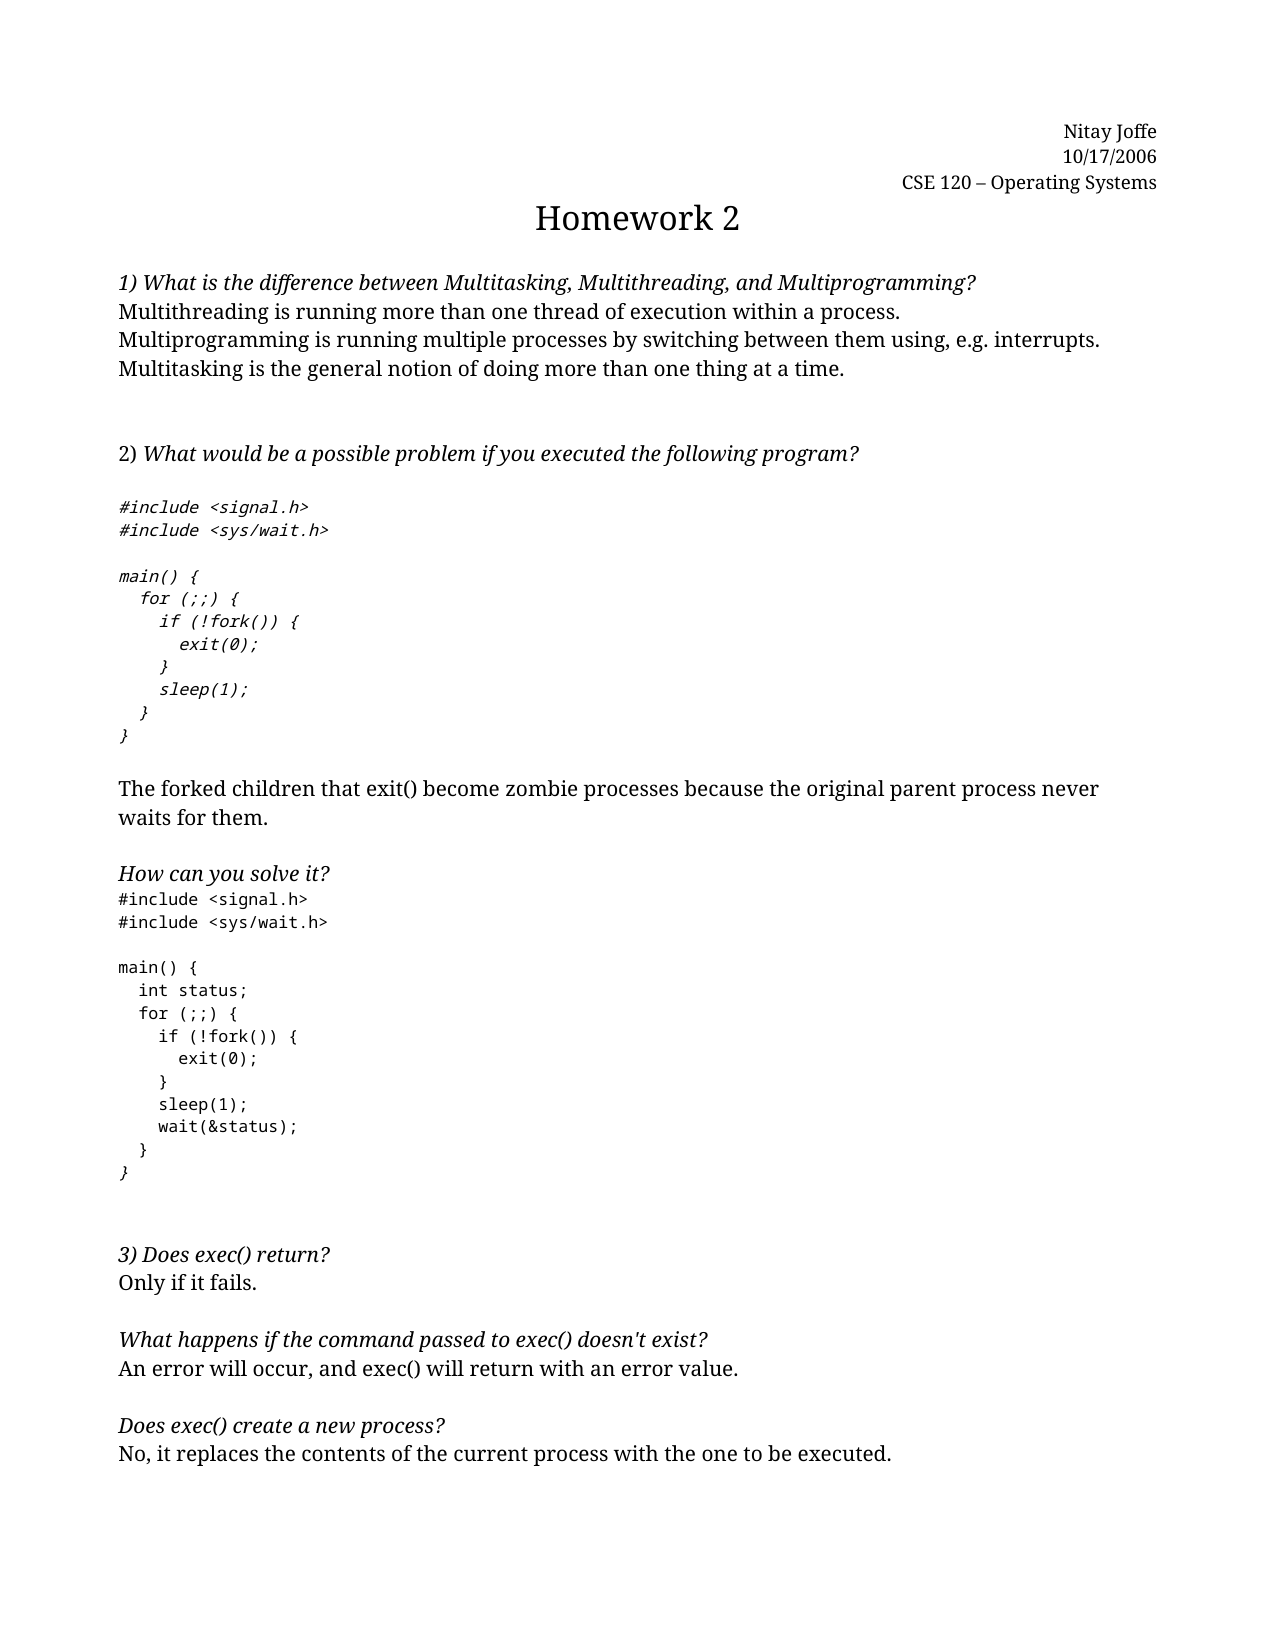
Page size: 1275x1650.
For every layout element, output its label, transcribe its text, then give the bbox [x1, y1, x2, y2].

text #include <signal.h> [118, 888, 1157, 911]
text } [118, 1070, 1157, 1092]
text #include <signal.h> [118, 496, 1157, 519]
text if (!fork()) { [118, 1024, 1157, 1047]
text The forked children that exit() become zombie processes because the original parent process never waits for them. [118, 774, 1157, 831]
text 3) Does exec() return? [118, 1240, 1157, 1268]
text What happens if the command passed to exec() doesn't exist? [118, 1325, 1157, 1354]
text Homework 2 [118, 195, 1157, 240]
text sleep(1); [118, 678, 1157, 700]
text int status; [118, 979, 1157, 1002]
text exit(0); [118, 632, 1157, 655]
text for (;;) { [118, 1002, 1157, 1024]
text } [118, 1161, 1157, 1183]
text main() { [118, 956, 1157, 979]
text } [118, 723, 1157, 746]
text How can you solve it? [118, 859, 1157, 888]
text Multitasking is the general notion of doing more than one thing at a time. [118, 354, 1157, 382]
text sleep(1); [118, 1092, 1157, 1115]
text #include <sys/wait.h> [118, 911, 1157, 933]
text Only if it fails. [118, 1268, 1157, 1297]
text An error will occur, and exec() will return with an error value. [118, 1354, 1157, 1382]
text Multiprogramming is running multiple processes by switching between them using, e.g. interrupts. [118, 325, 1157, 354]
text #include <sys/wait.h> [118, 519, 1157, 541]
text } [118, 655, 1157, 678]
text exit(0); [118, 1047, 1157, 1070]
text 2) What would be a possible problem if you executed the following program? [118, 439, 1157, 468]
text Nitay Joffe [118, 118, 1157, 144]
text Multithreading is running more than one thread of execution within a process. [118, 297, 1157, 325]
text CSE 120 – Operating Systems [118, 169, 1157, 195]
text } [118, 1138, 1157, 1161]
text if (!fork()) { [118, 609, 1157, 632]
text for (;;) { [118, 587, 1157, 609]
text No, it replaces the contents of the current process with the one to be executed. [118, 1439, 1157, 1468]
text Does exec() create a new process? [118, 1411, 1157, 1439]
text 10/17/2006 [118, 144, 1157, 169]
text wait(&status); [118, 1115, 1157, 1138]
text 1) What is the difference between Multitasking, Multithreading, and Multiprogramming? [118, 268, 1157, 297]
text } [118, 700, 1157, 723]
text main() { [118, 564, 1157, 587]
